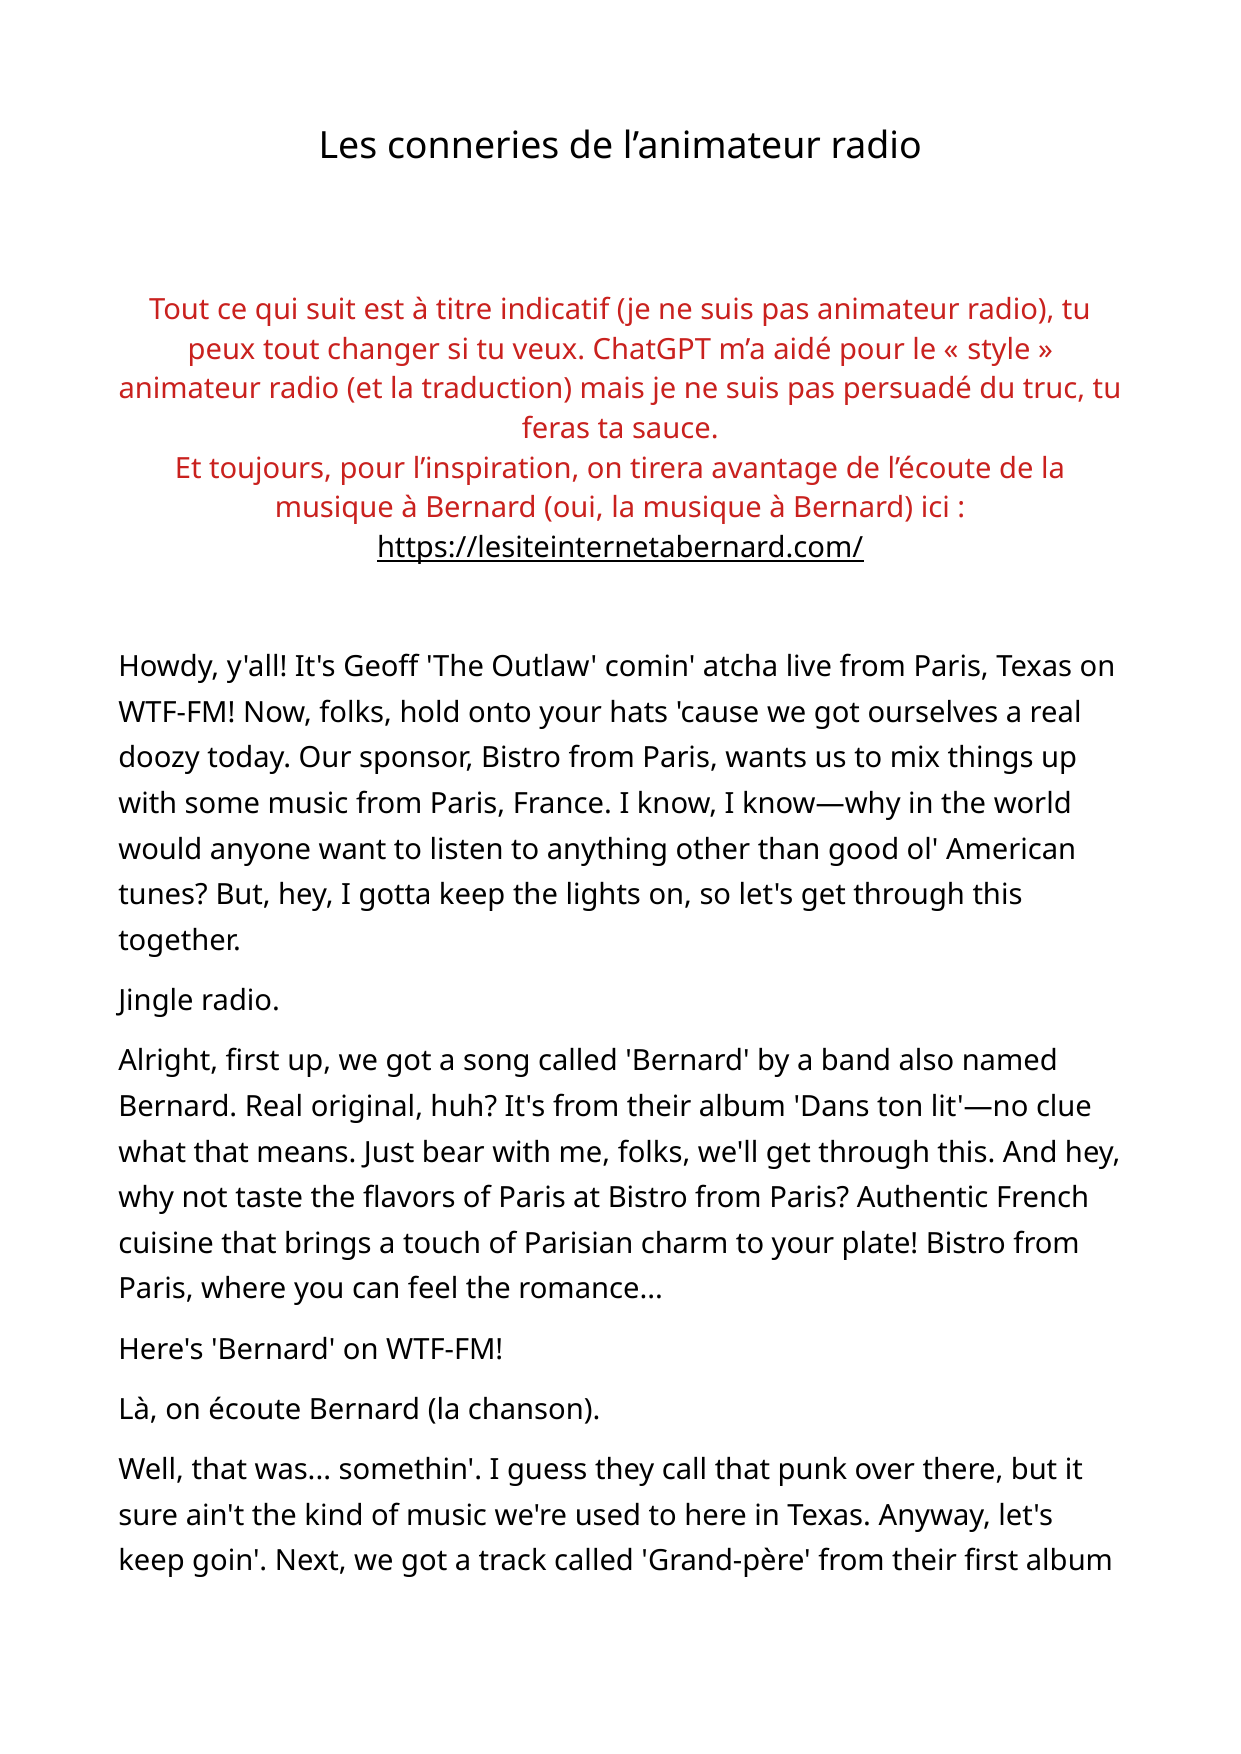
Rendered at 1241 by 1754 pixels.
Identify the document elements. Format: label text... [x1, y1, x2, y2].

text Et toujours, pour l’inspiration, on tirera avantage de l’écoute de la musique à Bernard (oui, la musique à Bernard) ici : https://lesiteinternetabernard.com/ [118, 447, 1122, 566]
text Jingle radio. [118, 979, 1122, 1019]
text Là, on écoute Bernard (la chanson). [118, 1388, 1122, 1428]
text Howdy, y'all! It's Geoff 'The Outlaw' comin' atcha live from Paris, Texas on WTF-FM! Now, folks, hold onto your hats 'cause we got ourselves a real doozy today. Our sponsor, Bistro from Paris, wants us to mix things up with some music from Paris, France. I know, I know—why in the world would anyone want to listen to anything other than good ol' American tunes? But, hey, I gotta keep the lights on, so let's get through this together. [118, 645, 1122, 959]
text Les conneries de l’animateur radio [118, 118, 1122, 169]
text Tout ce qui suit est à titre indicatif (je ne suis pas animateur radio), tu peux tout changer si tu veux. ChatGPT m’a aidé pour le « style » animateur radio (et la traduction) mais je ne suis pas persuadé du truc, tu feras ta sauce. [118, 288, 1122, 447]
text Alright, first up, we got a song called 'Bernard' by a band also named Bernard. Real original, huh? It's from their album 'Dans ton lit'—no clue what that means. Just bear with me, folks, we'll get through this. And hey, why not taste the flavors of Paris at Bistro from Paris? Authentic French cuisine that brings a touch of Parisian charm to your plate! Bistro from Paris, where you can feel the romance... [118, 1039, 1122, 1307]
text Here's 'Bernard' on WTF-FM! [118, 1328, 1122, 1368]
text Well, that was... somethin'. I guess they call that punk over there, but it sure ain't the kind of music we're used to here in Texas. Anyway, let's keep goin'. Next, we got a track called 'Grand-père' from their first album [118, 1448, 1122, 1579]
